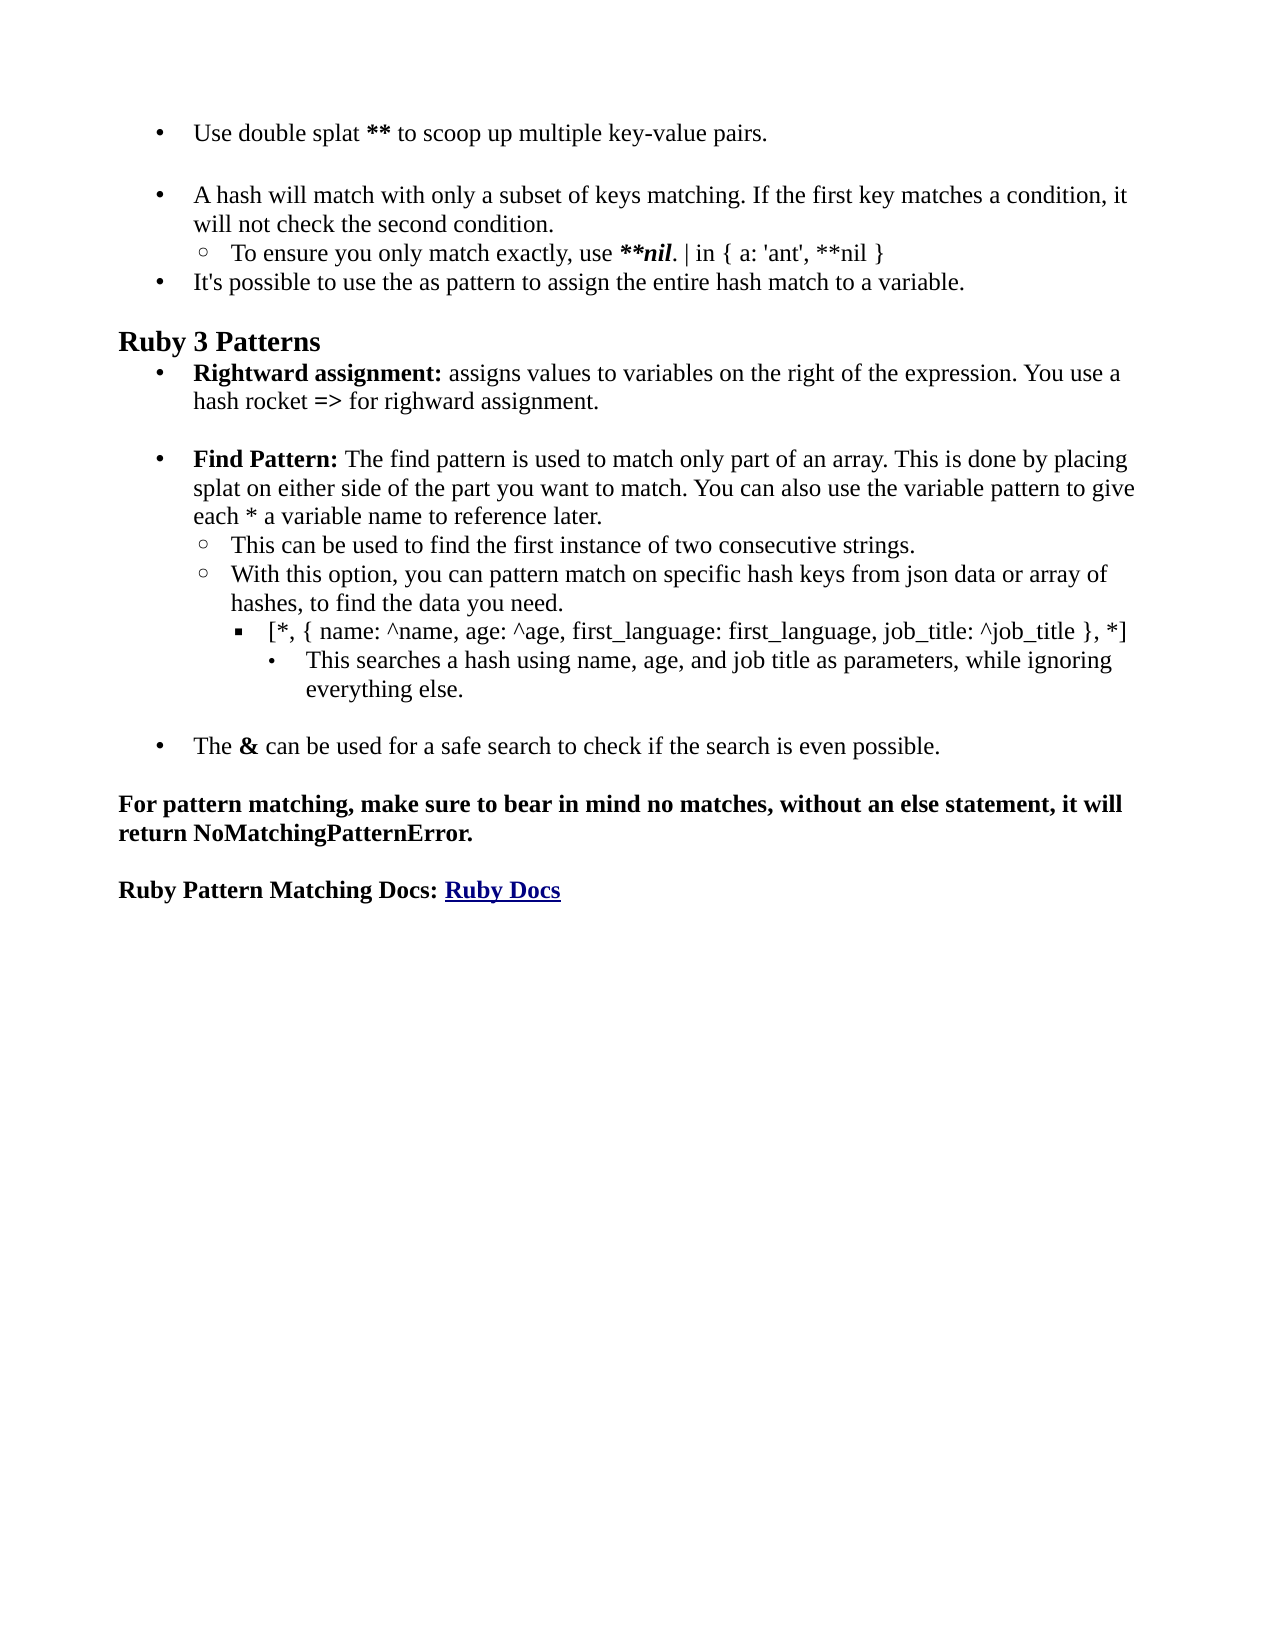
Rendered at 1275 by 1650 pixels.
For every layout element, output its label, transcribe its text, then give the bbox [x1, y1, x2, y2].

text Ruby 3 Patterns [118, 324, 1157, 358]
list This searches a hash using name, age, and job title as parameters, while ignoring everything else. [268, 645, 1157, 703]
text Ruby Pattern Matching Docs: Ruby Docs [118, 875, 1157, 904]
list To ensure you only match exactly, use **nil. | in { a: 'ant', **nil } [193, 238, 1157, 267]
list Find Pattern: The find pattern is used to match only part of an array. This is done by placing splat on either side of the part you want to match. You can also use the variable pattern to give each * a variable name to reference later. [156, 444, 1157, 530]
list Use double splat ** to scoop up multiple key-value pairs. [156, 118, 1157, 147]
list It's possible to use the as pattern to assign the entire hash match to a variable. [156, 267, 1157, 295]
list A hash will match with only a subset of keys matching. If the first key matches a condition, it will not check the second condition. [156, 180, 1157, 238]
list [*, { name: ^name, age: ^age, first_language: first_language, job_title: ^job_title }, *] [231, 616, 1157, 645]
list With this option, you can pattern match on specific hash keys from json data or array of hashes, to find the data you need. [193, 559, 1157, 616]
list Rightward assignment: assigns values to variables on the right of the expression. You use a hash rocket => for righward assignment. [156, 358, 1157, 415]
text For pattern matching, make sure to bear in mind no matches, without an else statement, it will return NoMatchingPatternError. [118, 789, 1157, 846]
list This can be used to find the first instance of two consecutive strings. [193, 530, 1157, 559]
list The & can be used for a safe search to check if the search is even possible. [156, 731, 1157, 760]
